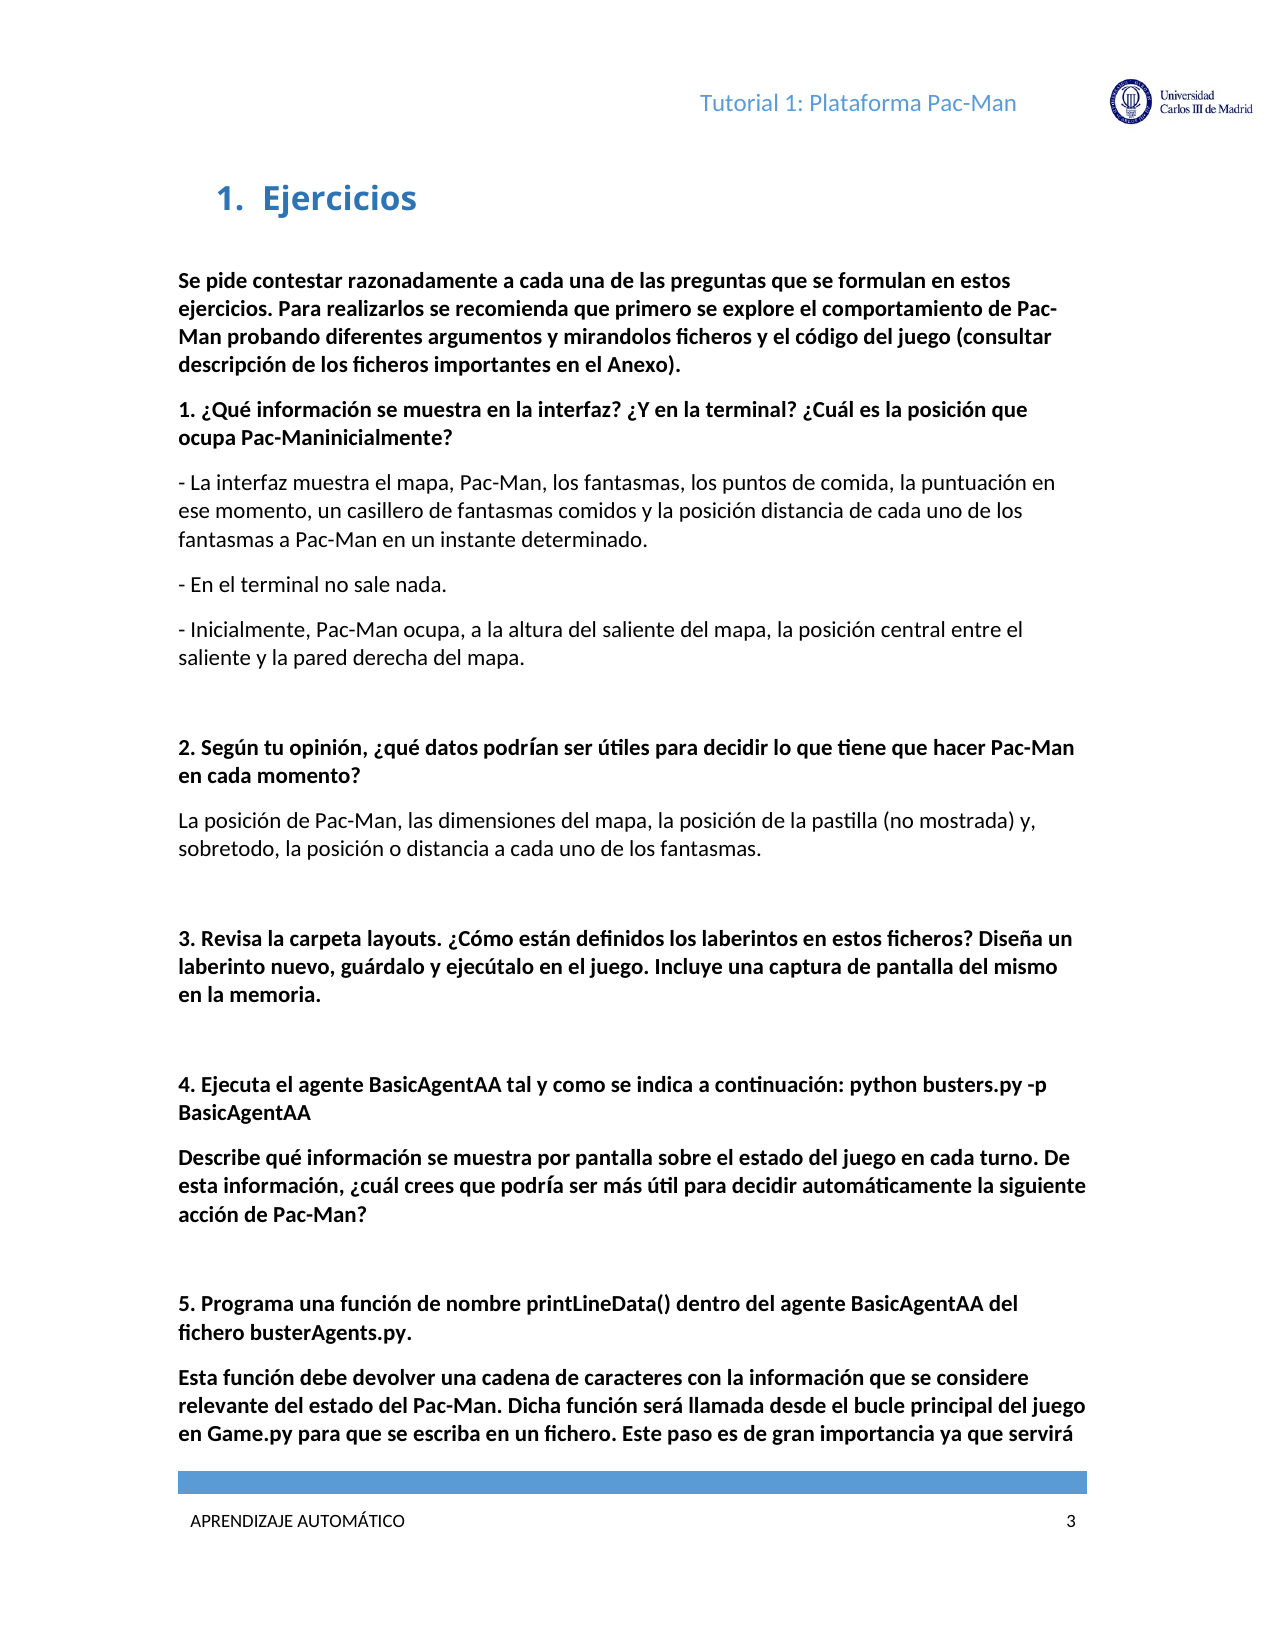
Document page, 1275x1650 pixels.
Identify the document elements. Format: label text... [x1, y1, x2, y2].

text - Inicialmente, Pac-Man ocupa, a la altura del saliente del mapa, la posición central entre el saliente y la pared derecha del mapa. [178, 615, 1087, 671]
picture [1098, 71, 1262, 133]
text 3. Revisa la carpeta layouts. ¿Cómo están definidos los laberintos en estos ficheros? Diseña un laberinto nuevo, guárdalo y ejecútalo en el juego. Incluye una captura de pantalla del mismo en la memoria. [178, 924, 1087, 1008]
text 1. ¿Qué información se muestra en la interfaz? ¿Y en la terminal? ¿Cuál es la posición que ocupa Pac-Maninicialmente? [178, 395, 1087, 452]
text Describe qué información se muestra por pantalla sobre el estado del juego en cada turno. De esta información, ¿cuál crees que podrı́a ser más útil para decidir automáticamente la siguiente acción de Pac-Man? [178, 1143, 1087, 1228]
list Ejercicios [216, 175, 1087, 220]
text 4. Ejecuta el agente BasicAgentAA tal y como se indica a continuación: python busters.py -p BasicAgentAA [178, 1070, 1087, 1126]
text Se pide contestar razonadamente a cada una de las preguntas que se formulan en estos ejercicios. Para realizarlos se recomienda que primero se explore el comportamiento de Pac-Man probando diferentes argumentos y mirandolos ficheros y el código del juego (consultar descripción de los ficheros importantes en el Anexo). [178, 266, 1087, 378]
text 5. Programa una función de nombre printLineData() dentro del agente BasicAgentAA del fichero busterAgents.py. [178, 1289, 1087, 1346]
text La posición de Pac-Man, las dimensiones del mapa, la posición de la pastilla (no mostrada) y, sobretodo, la posición o distancia a cada uno de los fantasmas. [178, 806, 1087, 862]
text Esta función debe devolver una cadena de caracteres con la información que se considere relevante del estado del Pac-Man. Dicha función será llamada desde el bucle principal del juego en Game.py para que se escriba en un fichero. Este paso es de gran importancia ya que servirá [178, 1363, 1087, 1447]
text - En el terminal no sale nada. [178, 570, 1087, 598]
text 2. Según tu opinión, ¿qué datos podrı́an ser útiles para decidir lo que tiene que hacer Pac-Man en cada momento? [178, 733, 1087, 789]
text - La interfaz muestra el mapa, Pac-Man, los fantasmas, los puntos de comida, la puntuación en ese momento, un casillero de fantasmas comidos y la posición distancia de cada uno de los fantasmas a Pac-Man en un instante determinado. [178, 468, 1087, 553]
